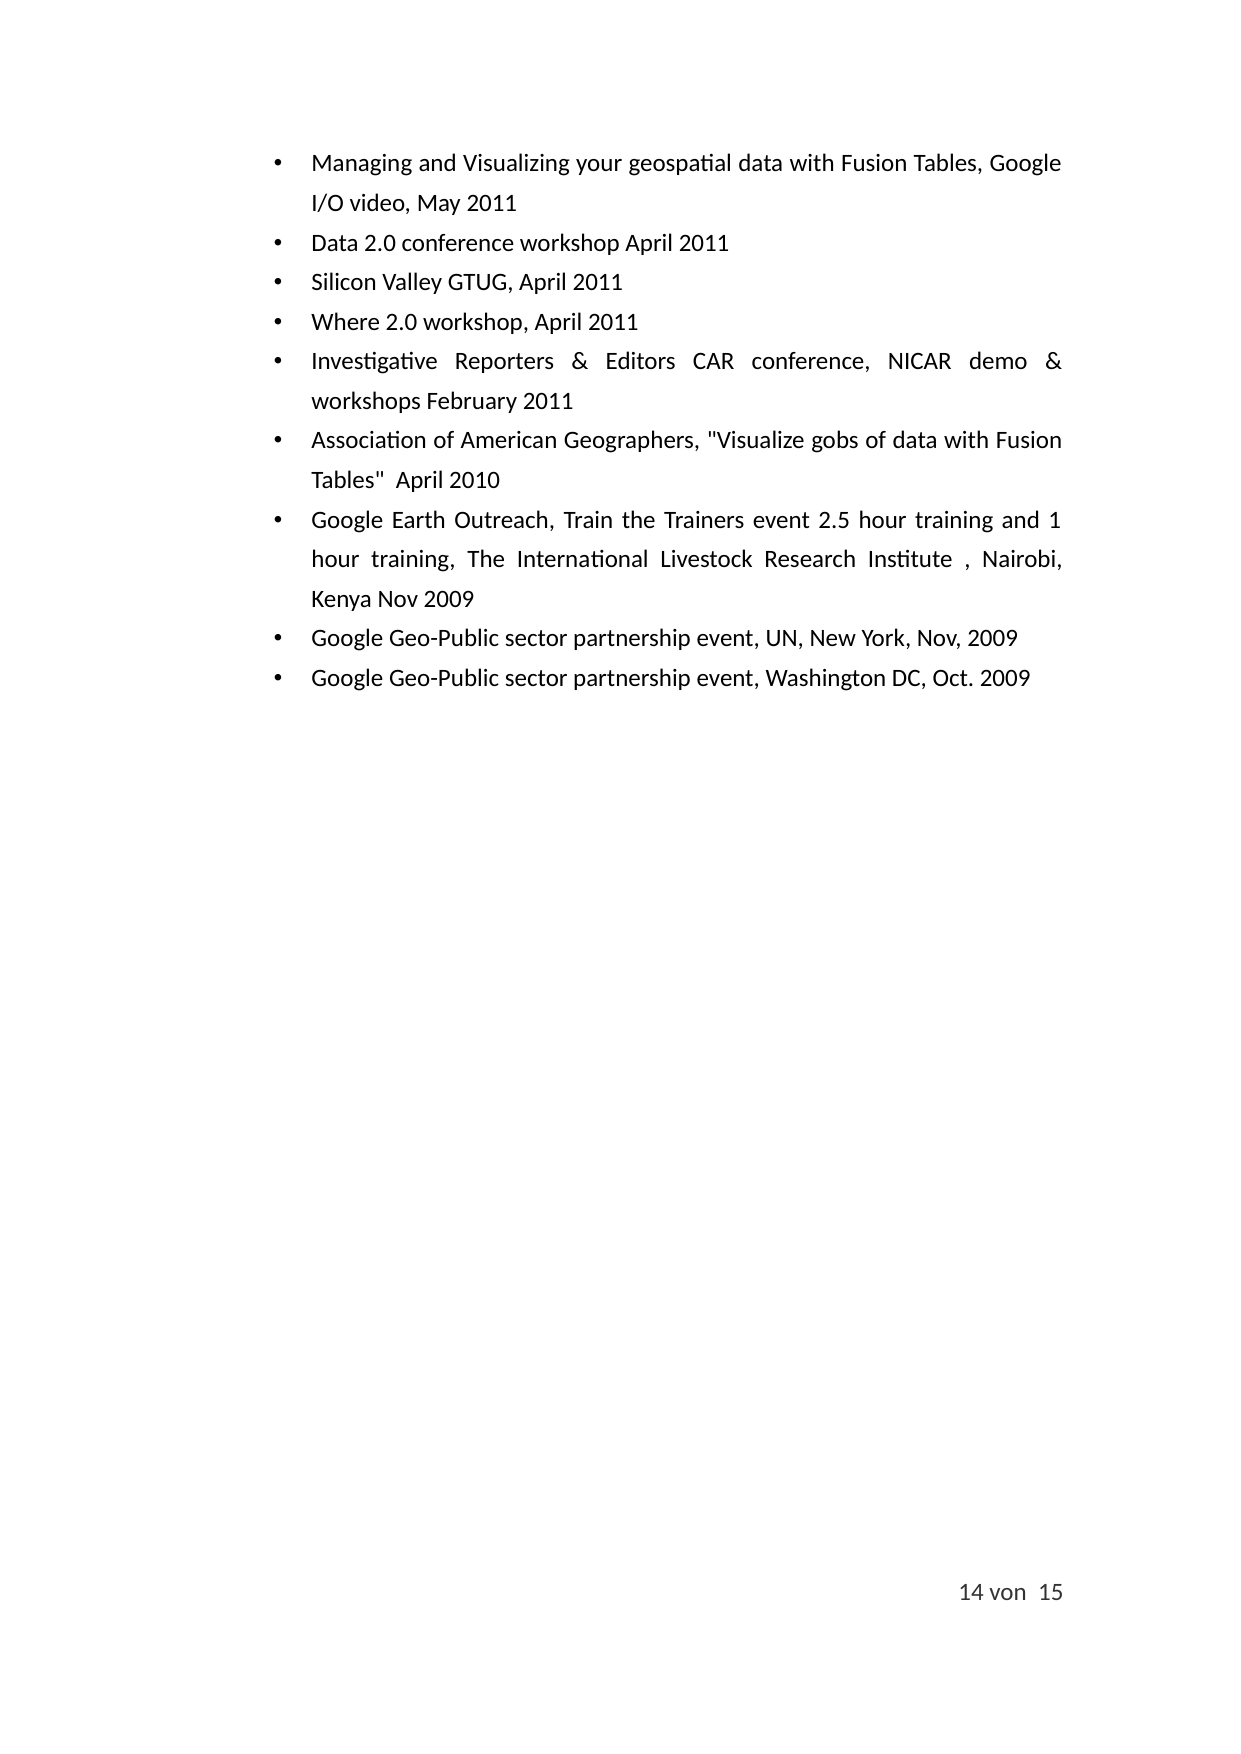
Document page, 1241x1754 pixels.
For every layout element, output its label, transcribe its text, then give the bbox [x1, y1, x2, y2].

list Data 2.0 conference workshop April 2011 [274, 227, 1063, 257]
list Google Earth Outreach, Train the Trainers event 2.5 hour training and 1 hour training, The Interna­tional Livestock Research Institute , Nairobi, Kenya Nov 2009 [274, 504, 1063, 613]
list Association of American Geographers, "Visualize gobs of data with Fusion Tables" April 2010 [274, 425, 1063, 495]
list Google Geo-Public sector partnership event, UN, New York, Nov, 2009 [274, 623, 1063, 653]
list Investigative Reporters & Editors CAR conference, NICAR demo & workshops February 2011 [274, 346, 1063, 416]
list Managing and Visualizing your geospatial data with Fusion Tables, Google I/O video, May 2011 [274, 148, 1063, 218]
list Silicon Valley GTUG, April 2011 [274, 266, 1063, 297]
list Where 2.0 workshop, April 2011 [274, 306, 1063, 336]
list Google Geo-Public sector partnership event, Washington DC, Oct. 2009 [274, 662, 1063, 693]
